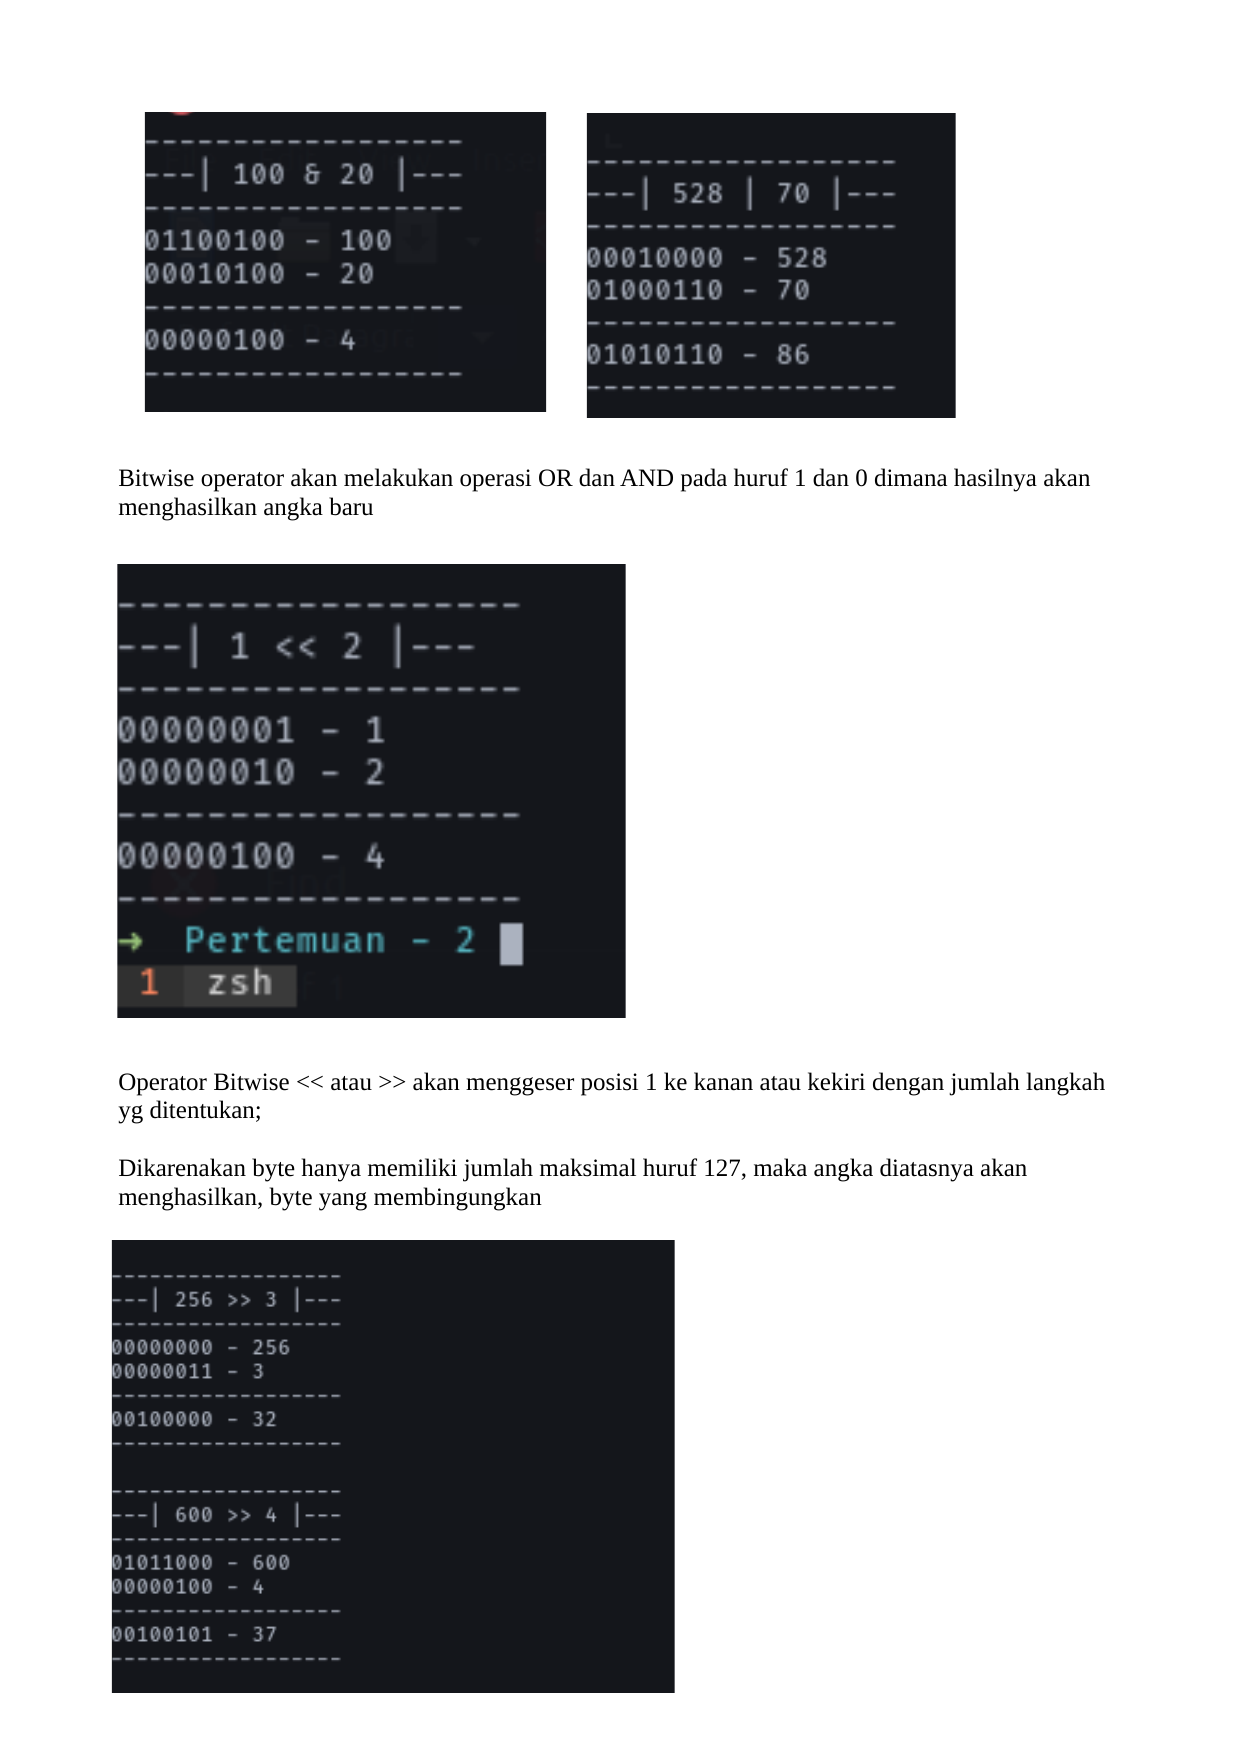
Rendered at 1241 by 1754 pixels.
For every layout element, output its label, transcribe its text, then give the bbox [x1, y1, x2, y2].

text Operator Bitwise << atau >> akan menggeser posisi 1 ke kanan atau kekiri dengan jumlah langkah yg ditentukan; [118, 1067, 1122, 1124]
text Dikarenakan byte hanya memiliki jumlah maksimal huruf 127, maka angka diatasnya akan menghasilkan, byte yang membingungkan [118, 1153, 1122, 1211]
text Bitwise operator akan melakukan operasi OR dan AND pada huruf 1 dan 0 dimana hasilnya akan menghasilkan angka baru [118, 463, 1122, 521]
